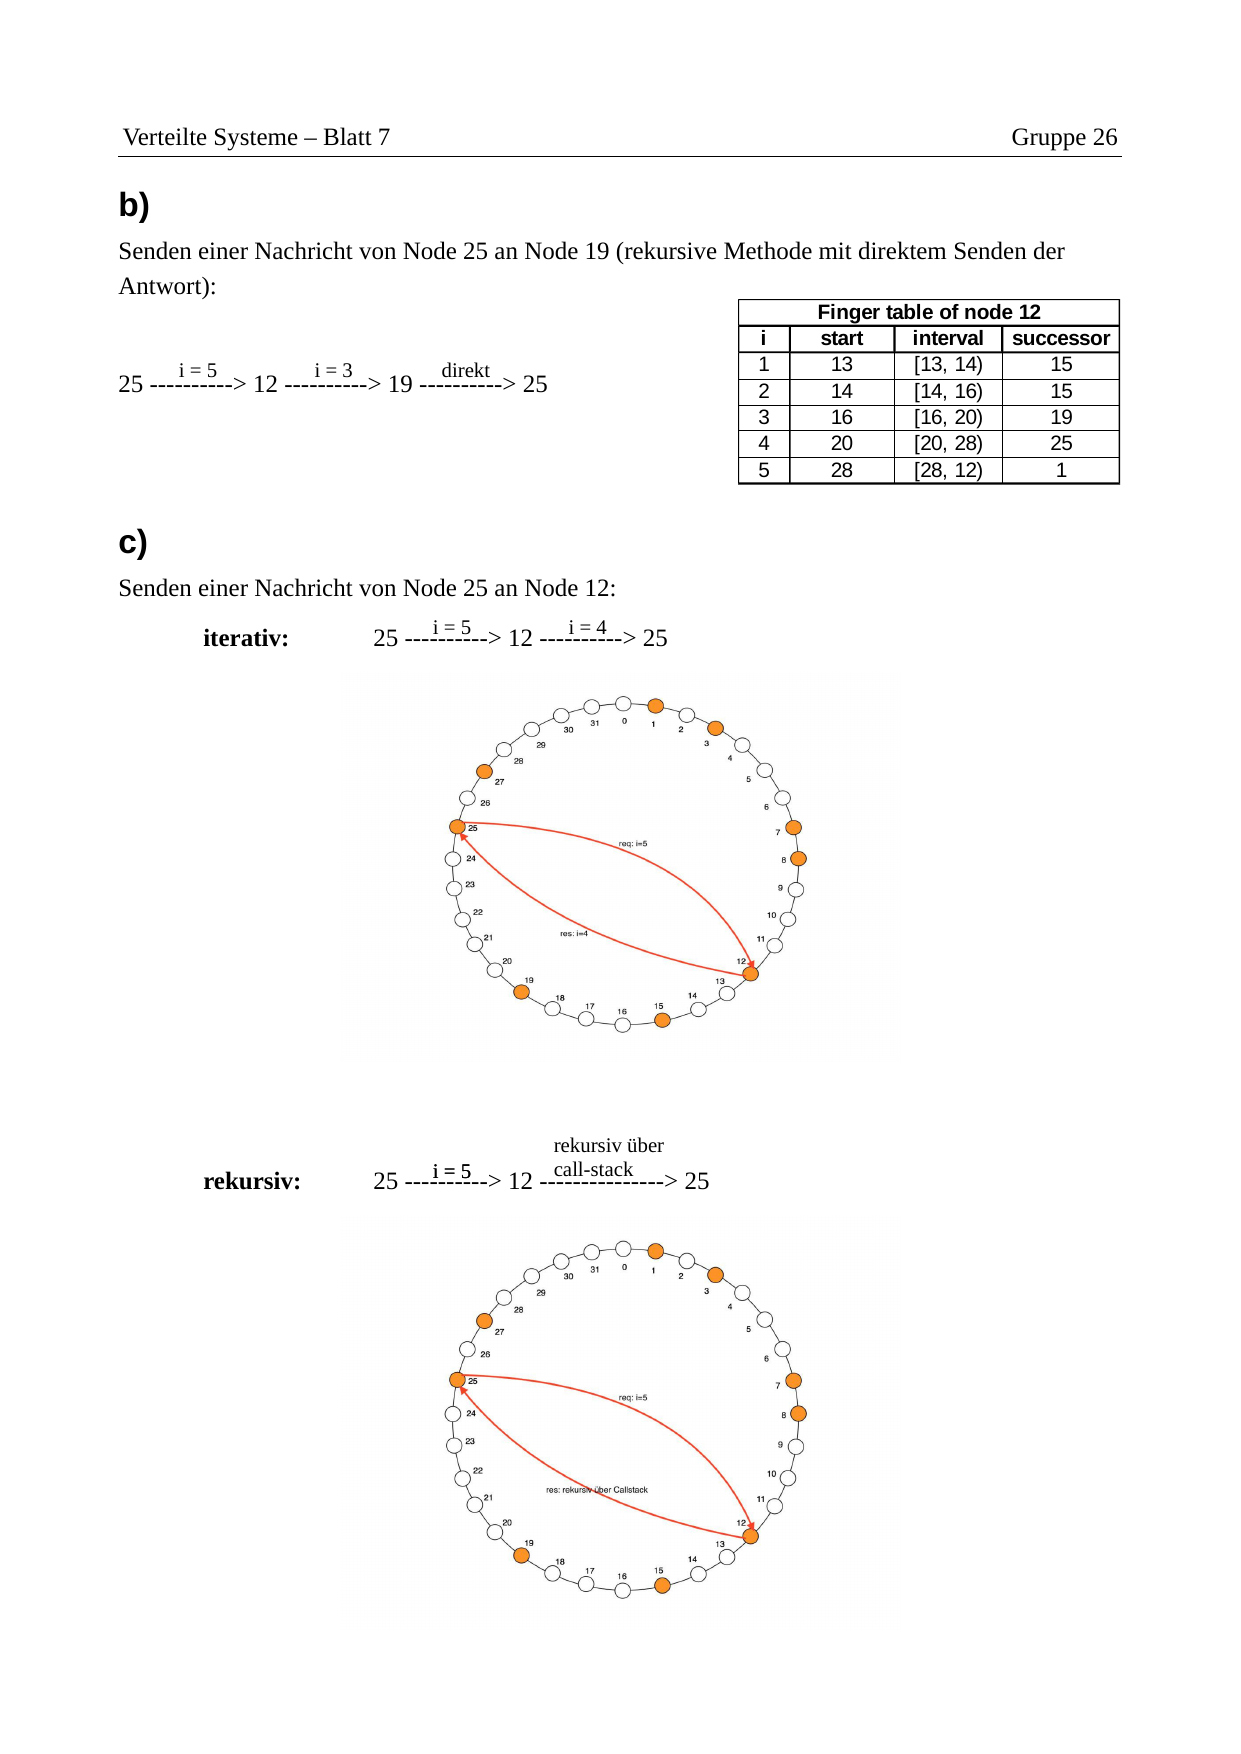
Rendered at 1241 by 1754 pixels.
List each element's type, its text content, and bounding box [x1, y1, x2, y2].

text 25 ----------> 12 ----------> 19 ----------> 25 [118, 369, 738, 398]
text 25 ----------> 12 ----------> 19 ----------> 25 [1003, 380, 1118, 398]
text 25 ----------> 12 ----------> 19 ----------> 25 [791, 369, 894, 379]
subtitle b) [118, 185, 1122, 224]
picture [339, 1215, 901, 1630]
subtitle c) [118, 522, 1122, 561]
text Senden einer Nachricht von Node 25 an Node 12: [118, 573, 1122, 602]
picture [339, 671, 901, 1062]
text 25 ----------> 12 ----------> 19 ----------> 25 [895, 369, 1002, 379]
text 25 ----------> 12 ----------> 19 ----------> 25 [1003, 369, 1118, 379]
text rekursiv: 25 ----------> 12 ---------------> 25 [118, 1166, 1122, 1194]
text Senden einer Nachricht von Node 25 an Node 19 (rekursive Methode mit direktem Senden der Antwort): [118, 236, 1122, 299]
text 25 ----------> 12 ----------> 19 ----------> 25 [895, 380, 1002, 398]
text 25 ----------> 12 ----------> 19 ----------> 25 [791, 380, 894, 398]
text iterativ: 25 ----------> 12 ----------> 25 [118, 623, 1122, 651]
